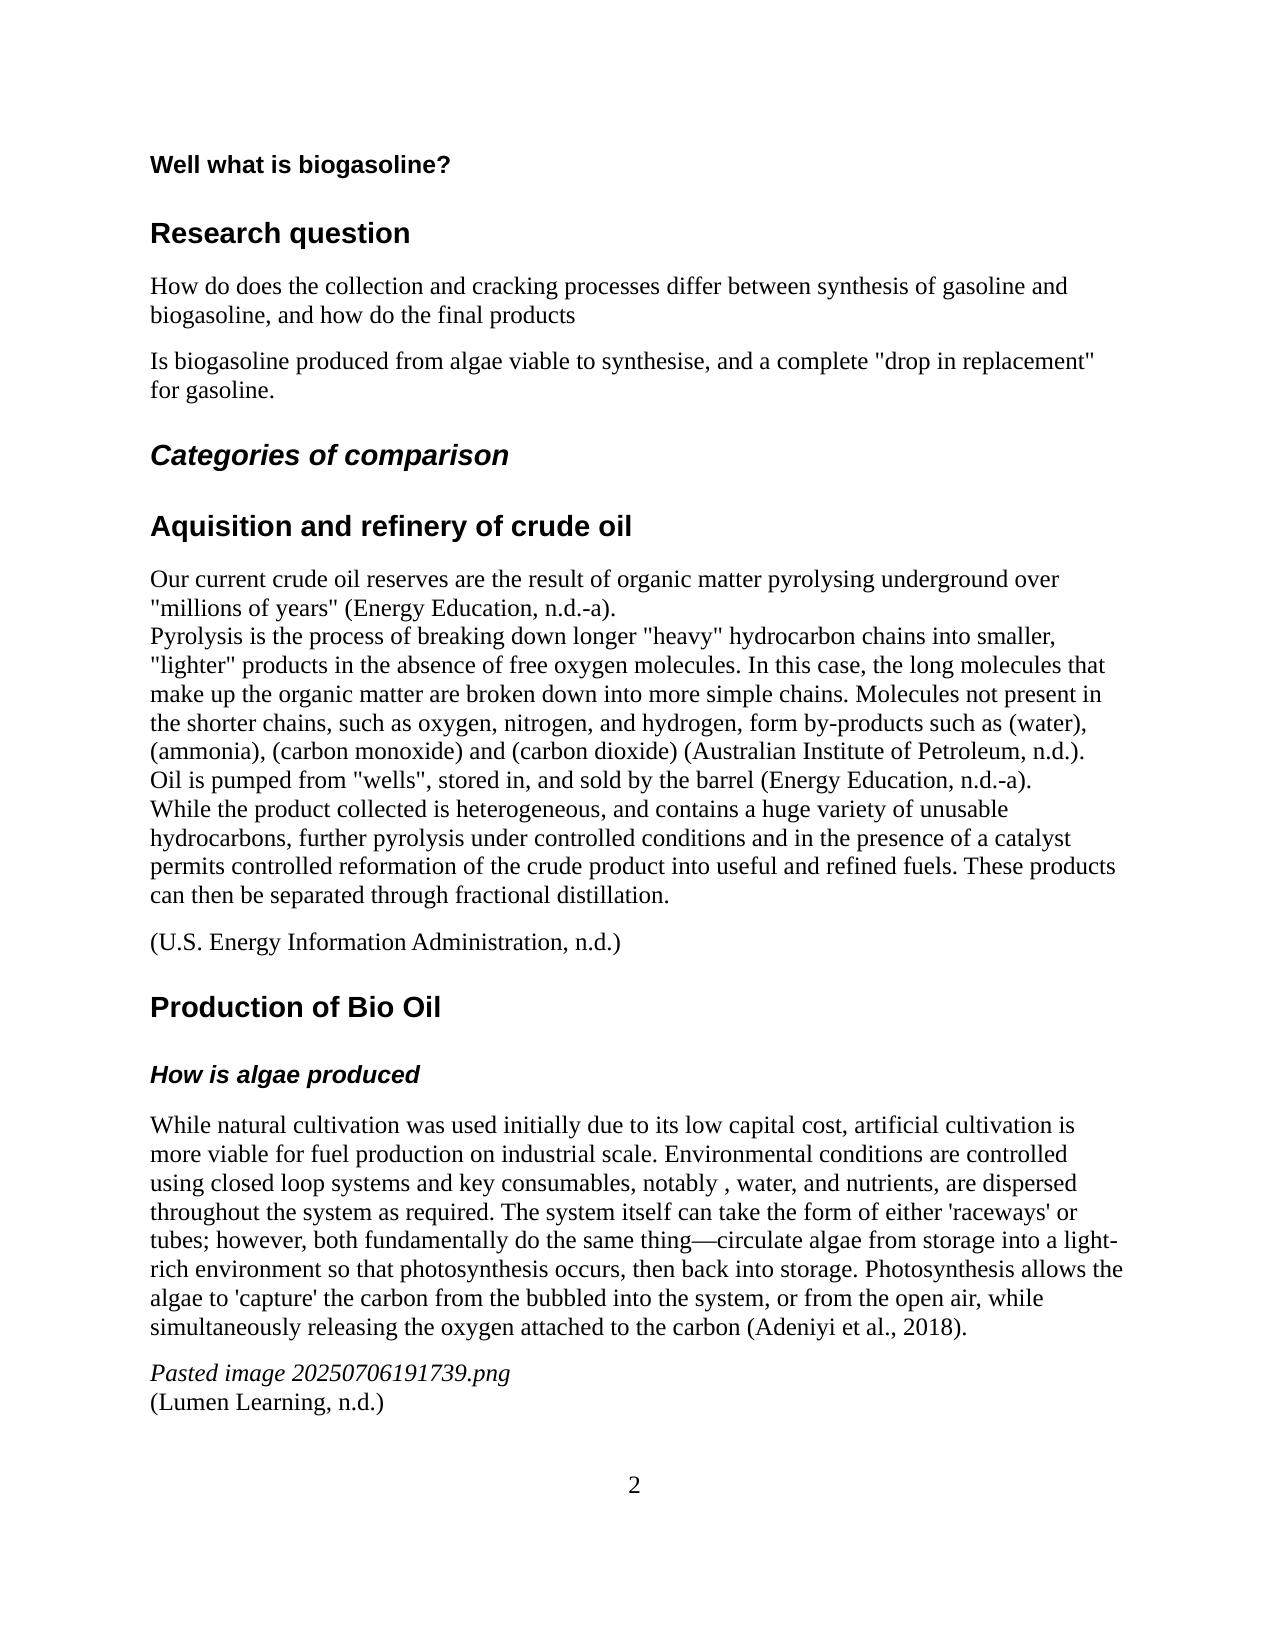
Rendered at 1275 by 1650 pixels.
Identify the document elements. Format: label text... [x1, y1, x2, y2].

text Is biogasoline produced from algae viable to synthesise, and a complete "drop in replacement" for gasoline. [150, 346, 1125, 404]
text While natural cultivation was used initially due to its low capital cost, artificial cultivation is more viable for fuel production on industrial scale. Environmental conditions are controlled using closed loop systems and key consumables, notably , water, and nutrients, are dispersed throughout the system as required. The system itself can take the form of either 'raceways' or tubes; however, both fundamentally do the same thing—circulate algae from storage into a light-rich environment so that photosynthesis occurs, then back into storage. Photosynthesis allows the algae to 'capture' the carbon from the bubbled into the system, or from the open air, while simultaneously releasing the oxygen attached to the carbon (Adeniyi et al., 2018). [150, 1111, 1125, 1341]
subtitle Categories of comparison [150, 438, 1125, 471]
subtitle Research question [150, 216, 1125, 249]
subtitle Aquisition and refinery of crude oil [150, 509, 1125, 542]
subtitle How is algae produced [150, 1061, 1125, 1089]
text How do does the collection and cracking processes differ between synthesis of gasoline and biogasoline, and how do the final products [150, 271, 1125, 328]
subtitle Production of Bio Oil [150, 989, 1125, 1023]
text Pasted image 20250706191739.png (Lumen Learning, n.d.) [150, 1358, 1125, 1416]
text Our current crude oil reserves are the result of organic matter pyrolysing underground over "millions of years" (Energy Education, n.d.-a). Pyrolysis is the process of breaking down longer "heavy" hydrocarbon chains into smaller, "lighter" products in the absence of free oxygen molecules. In this case, the long molecules that make up the organic matter are broken down into more simple chains. Molecules not present in the shorter chains, such as oxygen, nitrogen, and hydrogen, form by-products such as (water), (ammonia), (carbon monoxide) and (carbon dioxide) (Australian Institute of Petroleum, n.d.). Oil is pumped from "wells", stored in, and sold by the barrel (Energy Education, n.d.-a). While the product collected is heterogeneous, and contains a huge variety of unusable hydrocarbons, further pyrolysis under controlled conditions and in the presence of a catalyst permits controlled reformation of the crude product into useful and refined fuels. These products can then be separated through fractional distillation. [150, 564, 1125, 909]
subtitle Well what is biogasoline? [150, 150, 1125, 178]
text (U.S. Energy Information Administration, n.d.) [150, 927, 1125, 956]
